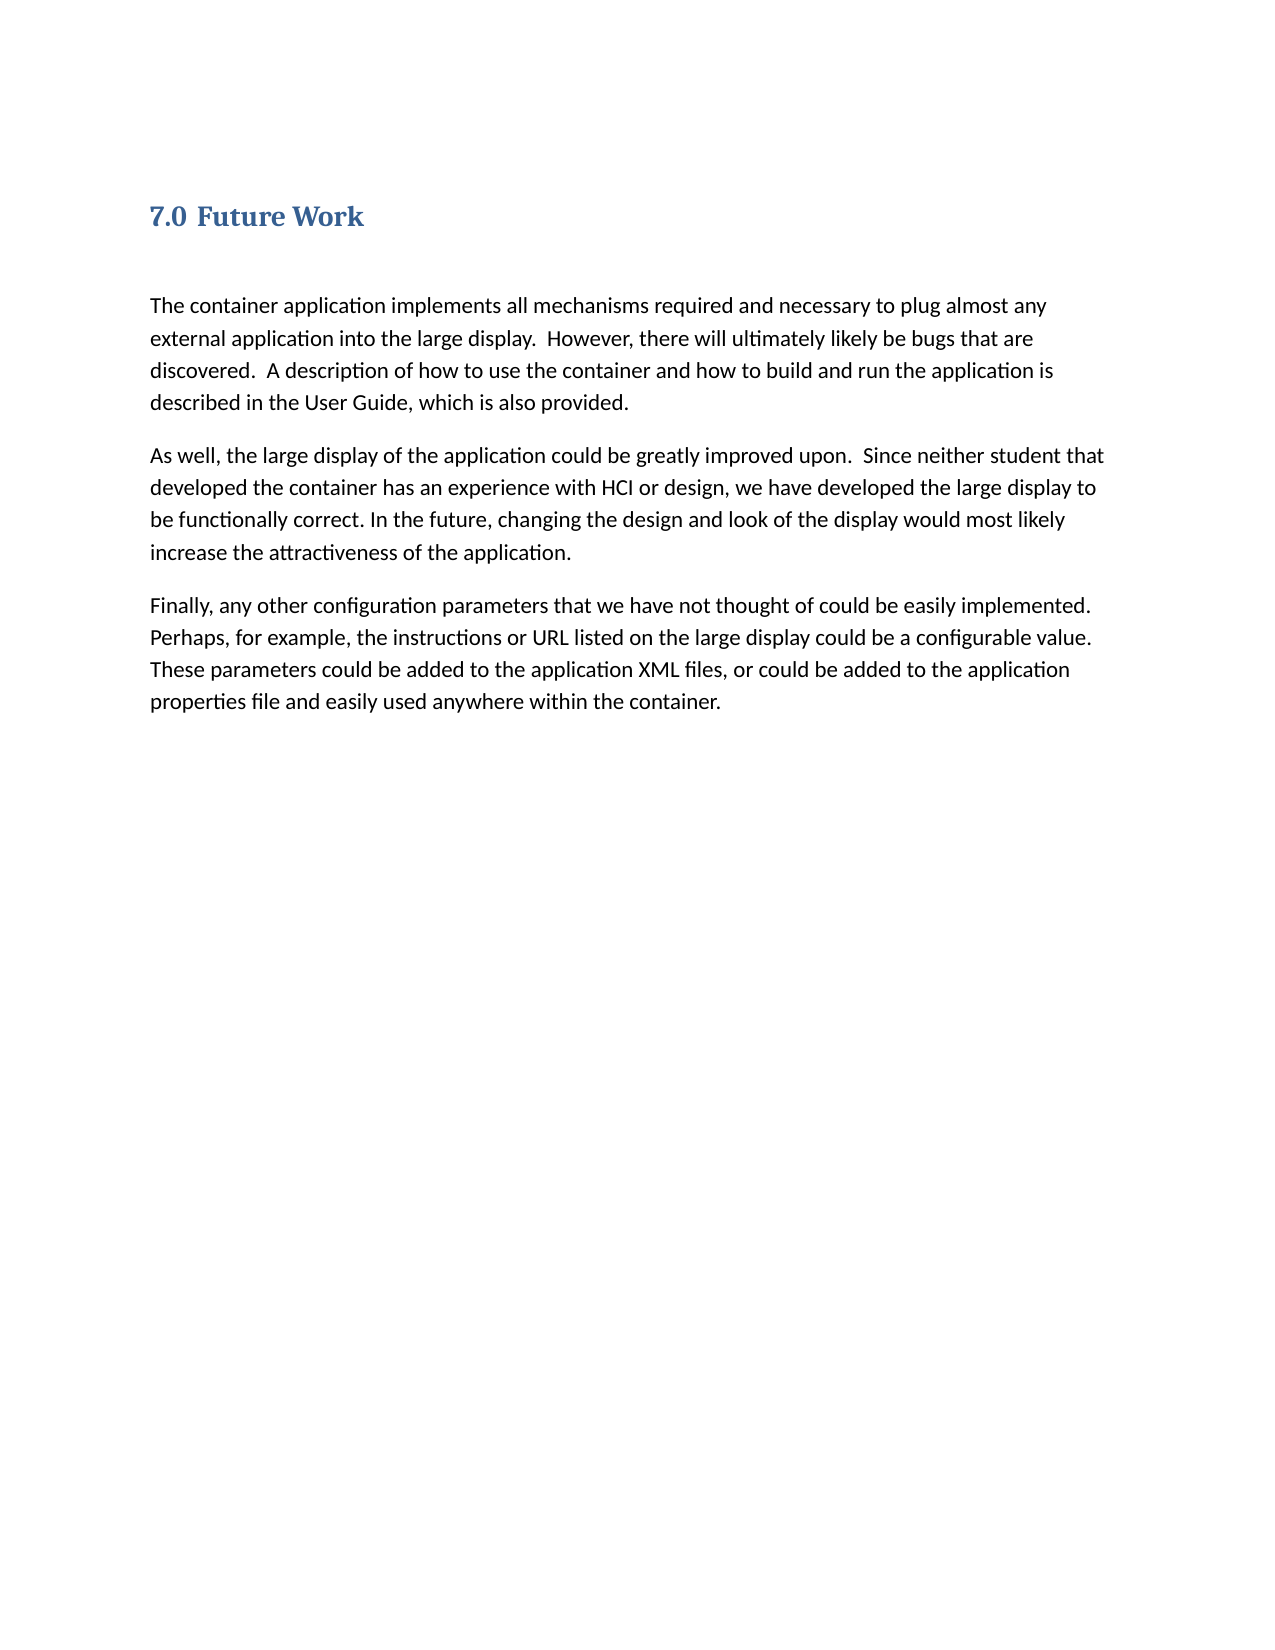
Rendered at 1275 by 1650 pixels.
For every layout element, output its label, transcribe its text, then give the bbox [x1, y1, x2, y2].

text As well, the large display of the application could be greatly improved upon. Since neither student that developed the container has an experience with HCI or design, we have developed the large display to be functionally correct. In the future, changing the design and look of the display would most likely increase the attractiveness of the application. [150, 441, 1125, 566]
subtitle Future Work [150, 200, 1125, 233]
text Finally, any other configuration parameters that we have not thought of could be easily implemented. Perhaps, for example, the instructions or URL listed on the large display could be a configurable value. These parameters could be added to the application XML files, or could be added to the application properties file and easily used anywhere within the container. [150, 591, 1125, 715]
text The container application implements all mechanisms required and necessary to plug almost any external application into the large display. However, there will ultimately likely be bugs that are discovered. A description of how to use the container and how to build and run the application is described in the User Guide, which is also provided. [150, 292, 1125, 416]
